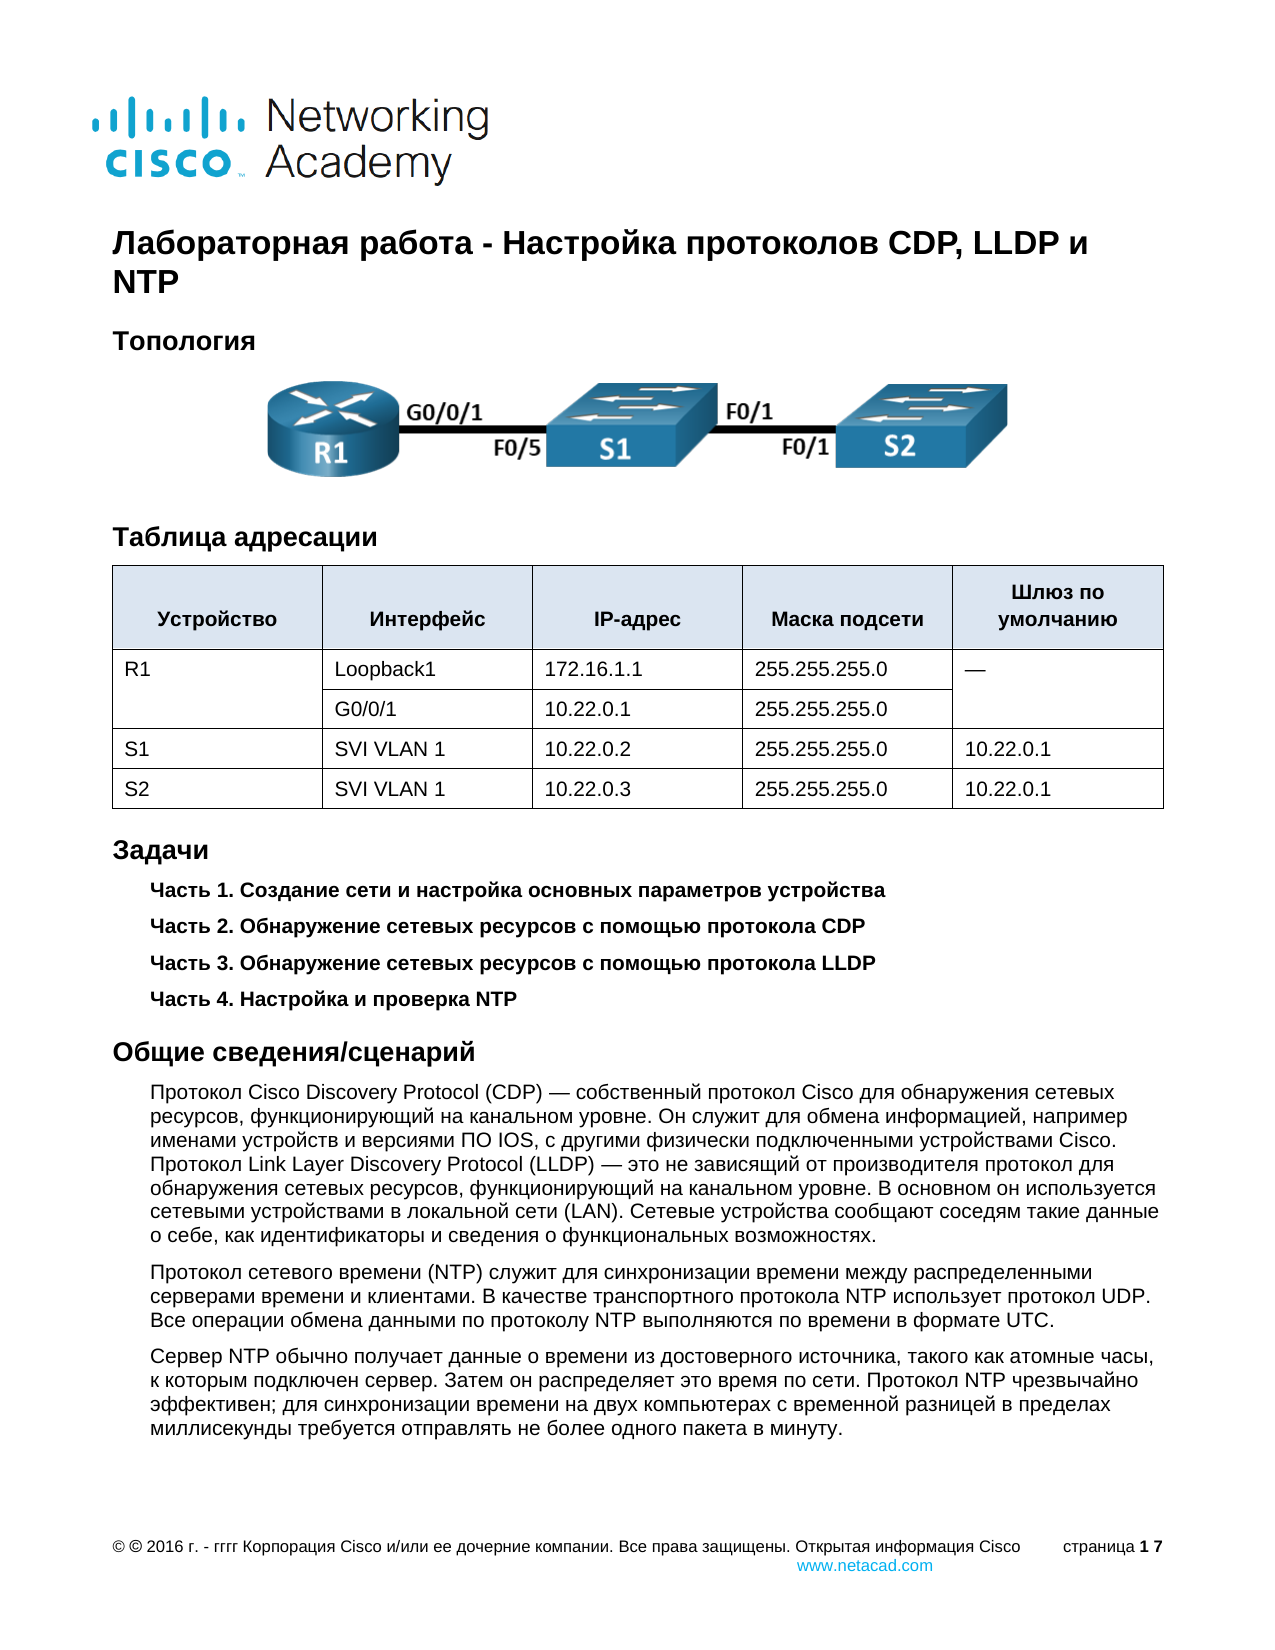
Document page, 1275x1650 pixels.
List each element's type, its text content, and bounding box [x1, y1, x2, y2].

table_cell 10.22.0.1 [953, 729, 1163, 768]
table_cell R1 [113, 689, 322, 728]
table_cell S1 [113, 729, 322, 768]
text Часть 3. Обнаружение сетевых ресурсов с помощью протокола LLDP [150, 950, 1162, 974]
table_cell Loopback1 [323, 650, 532, 688]
subtitle Задачи [112, 834, 1162, 865]
table_cell R1 [113, 650, 322, 688]
table_cell — [953, 689, 1163, 728]
table_cell 255.255.255.0 [743, 769, 952, 808]
text Часть 2. Обнаружение сетевых ресурсов с помощью протокола CDP [150, 914, 1162, 938]
table_cell SVI VLAN 1 [323, 769, 532, 808]
table_cell 255.255.255.0 [743, 650, 952, 688]
table_cell 10.22.0.2 [533, 729, 742, 768]
text Часть 4. Настройка и проверка NTP [150, 987, 1162, 1011]
subtitle Общие сведения/сценарий [112, 1036, 1162, 1067]
table_cell G0/0/1 [323, 690, 532, 728]
table_cell 172.16.1.1 [533, 650, 742, 688]
table_header Интерфейс [323, 566, 532, 648]
picture [82, 81, 507, 214]
table_cell 10.22.0.3 [533, 769, 742, 808]
picture [267, 381, 1008, 493]
table_cell 255.255.255.0 [743, 690, 952, 728]
table_header Маска подсети [743, 566, 952, 648]
text Протокол Cisco Discovery Protocol (CDP) — собственный протокол Cisco для обнаружения сетевых ресурсов, функционирующий на канальном уровне. Он служит для обмена информацией, например именами устройств и версиями ПО IOS, с другими физически подключенными устройствами Cisco. Протокол Link Layer Discovery Protocol (LLDP) — это не зависящий от производителя протокол для обнаружения сетевых ресурсов, функционирующий на канальном уровне. В основном он используется сетевыми устройствами в локальной сети (LAN). Сетевые устройства сообщают соседям такие данные о себе, как идентификаторы и сведения о функциональных возможностях. [150, 1079, 1162, 1247]
table_cell 10.22.0.1 [953, 769, 1163, 808]
table_cell 10.22.0.1 [533, 690, 742, 728]
text Сервер NTP обычно получает данные о времени из достоверного источника, такого как атомные часы, к которым подключен сервер. Затем он распределяет это время по сети. Протокол NTP чрезвычайно эффективен; для синхронизации времени на двух компьютерах с временной разницей в пределах миллисекунды требуется отправлять не более одного пакета в минуту. [150, 1344, 1162, 1440]
text Протокол сетевого времени (NTP) служит для синхронизации времени между распределенными серверами времени и клиентами. В качестве транспортного протокола NTP использует протокол UDP. Все операции обмена данными по протоколу NTP выполняются по времени в формате UTC. [150, 1260, 1162, 1332]
subtitle Таблица адресации [112, 521, 1162, 553]
table_cell 255.255.255.0 [743, 729, 952, 768]
table_header Устройство [113, 566, 322, 648]
table_cell SVI VLAN 1 [323, 729, 532, 768]
text Часть 1. Создание сети и настройка основных параметров устройства [150, 877, 1162, 901]
table_cell — [953, 650, 1163, 688]
table_header Шлюз по умолчанию [953, 566, 1163, 648]
title Лабораторная работа - Настройка протоколов CDP, LLDP и NTP [112, 223, 1162, 300]
subtitle Топология [112, 325, 1162, 356]
table_cell S2 [113, 769, 322, 808]
table_header IP-адрес [533, 566, 742, 648]
